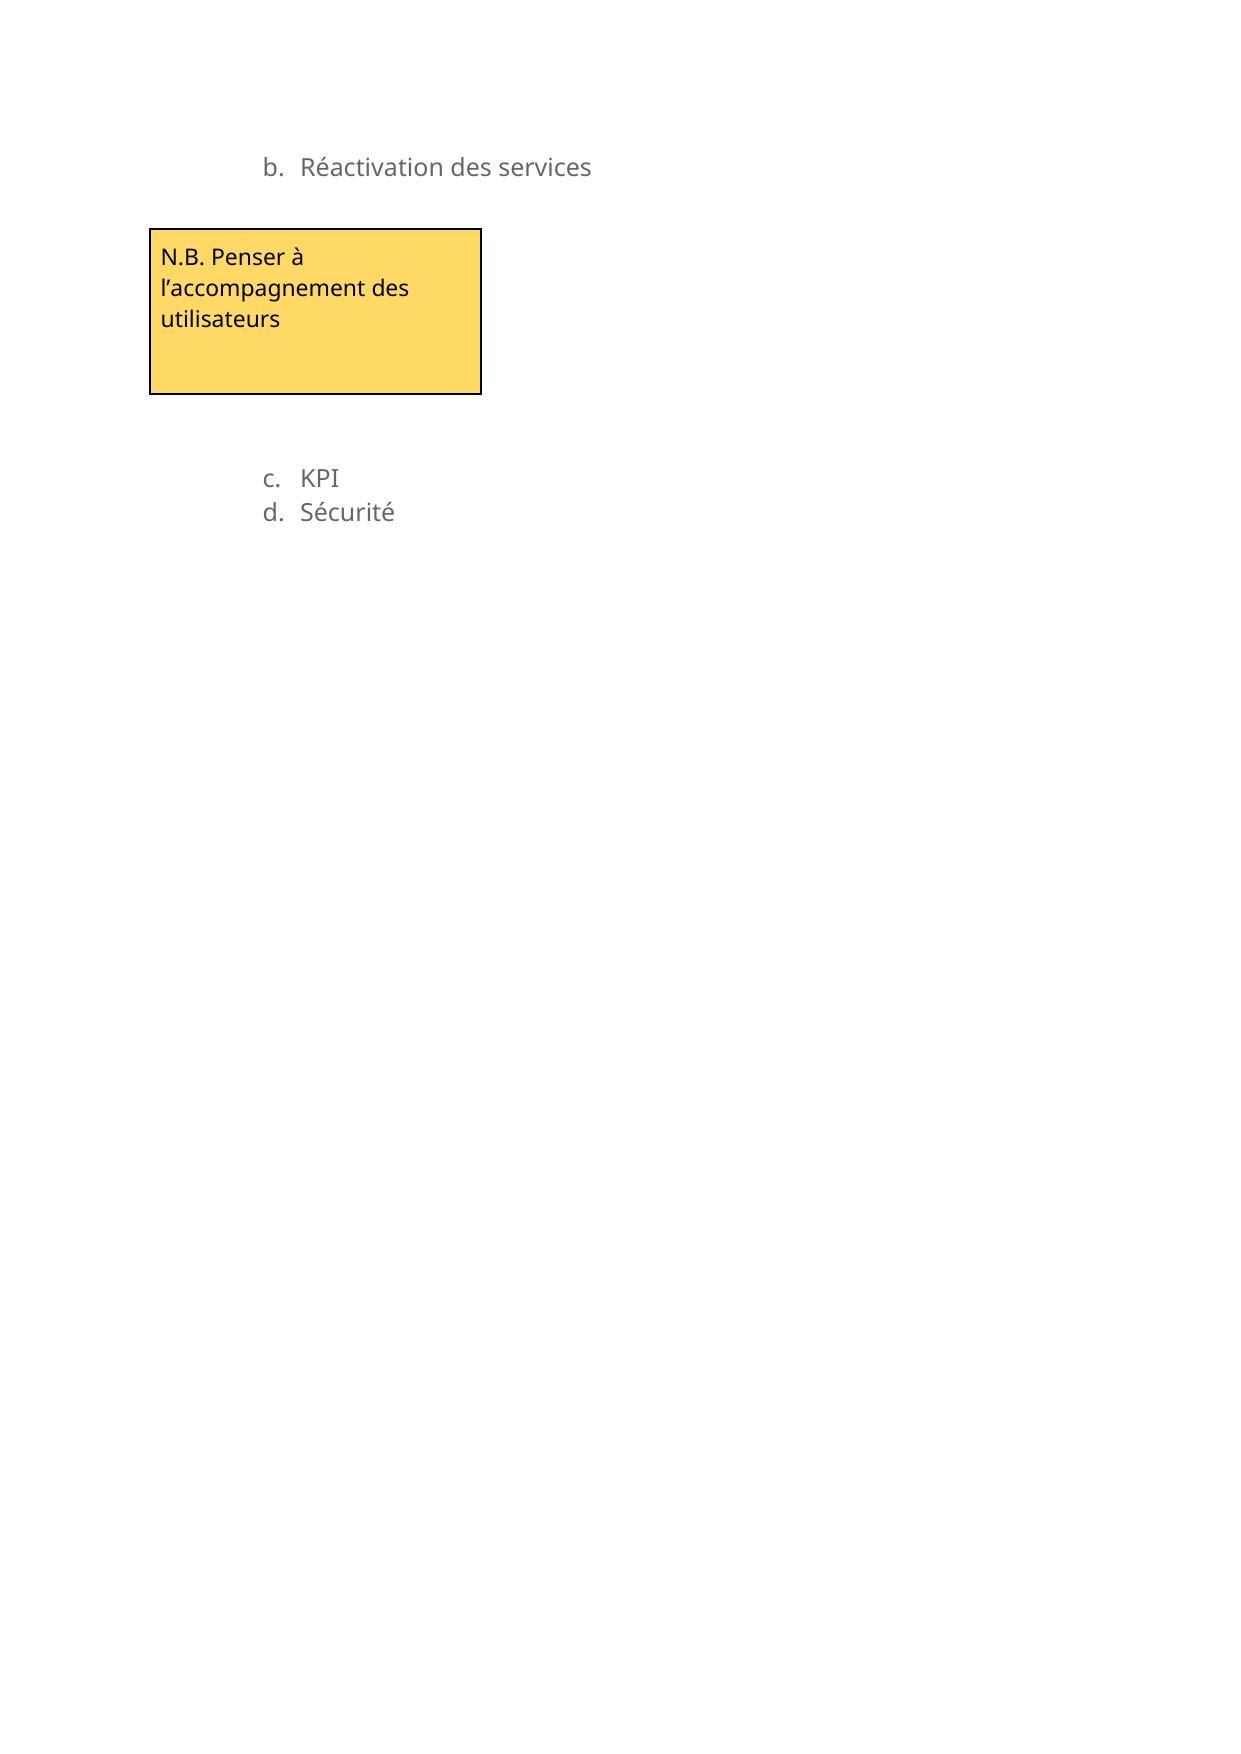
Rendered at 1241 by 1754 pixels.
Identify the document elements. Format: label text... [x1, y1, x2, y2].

subtitle Réactivation des services [262, 150, 1090, 184]
subtitle Sécurité [262, 494, 1090, 529]
table_header N.B. Penser à l’accompagnement des utilisateurs [151, 230, 480, 393]
subtitle KPI [262, 461, 1090, 494]
